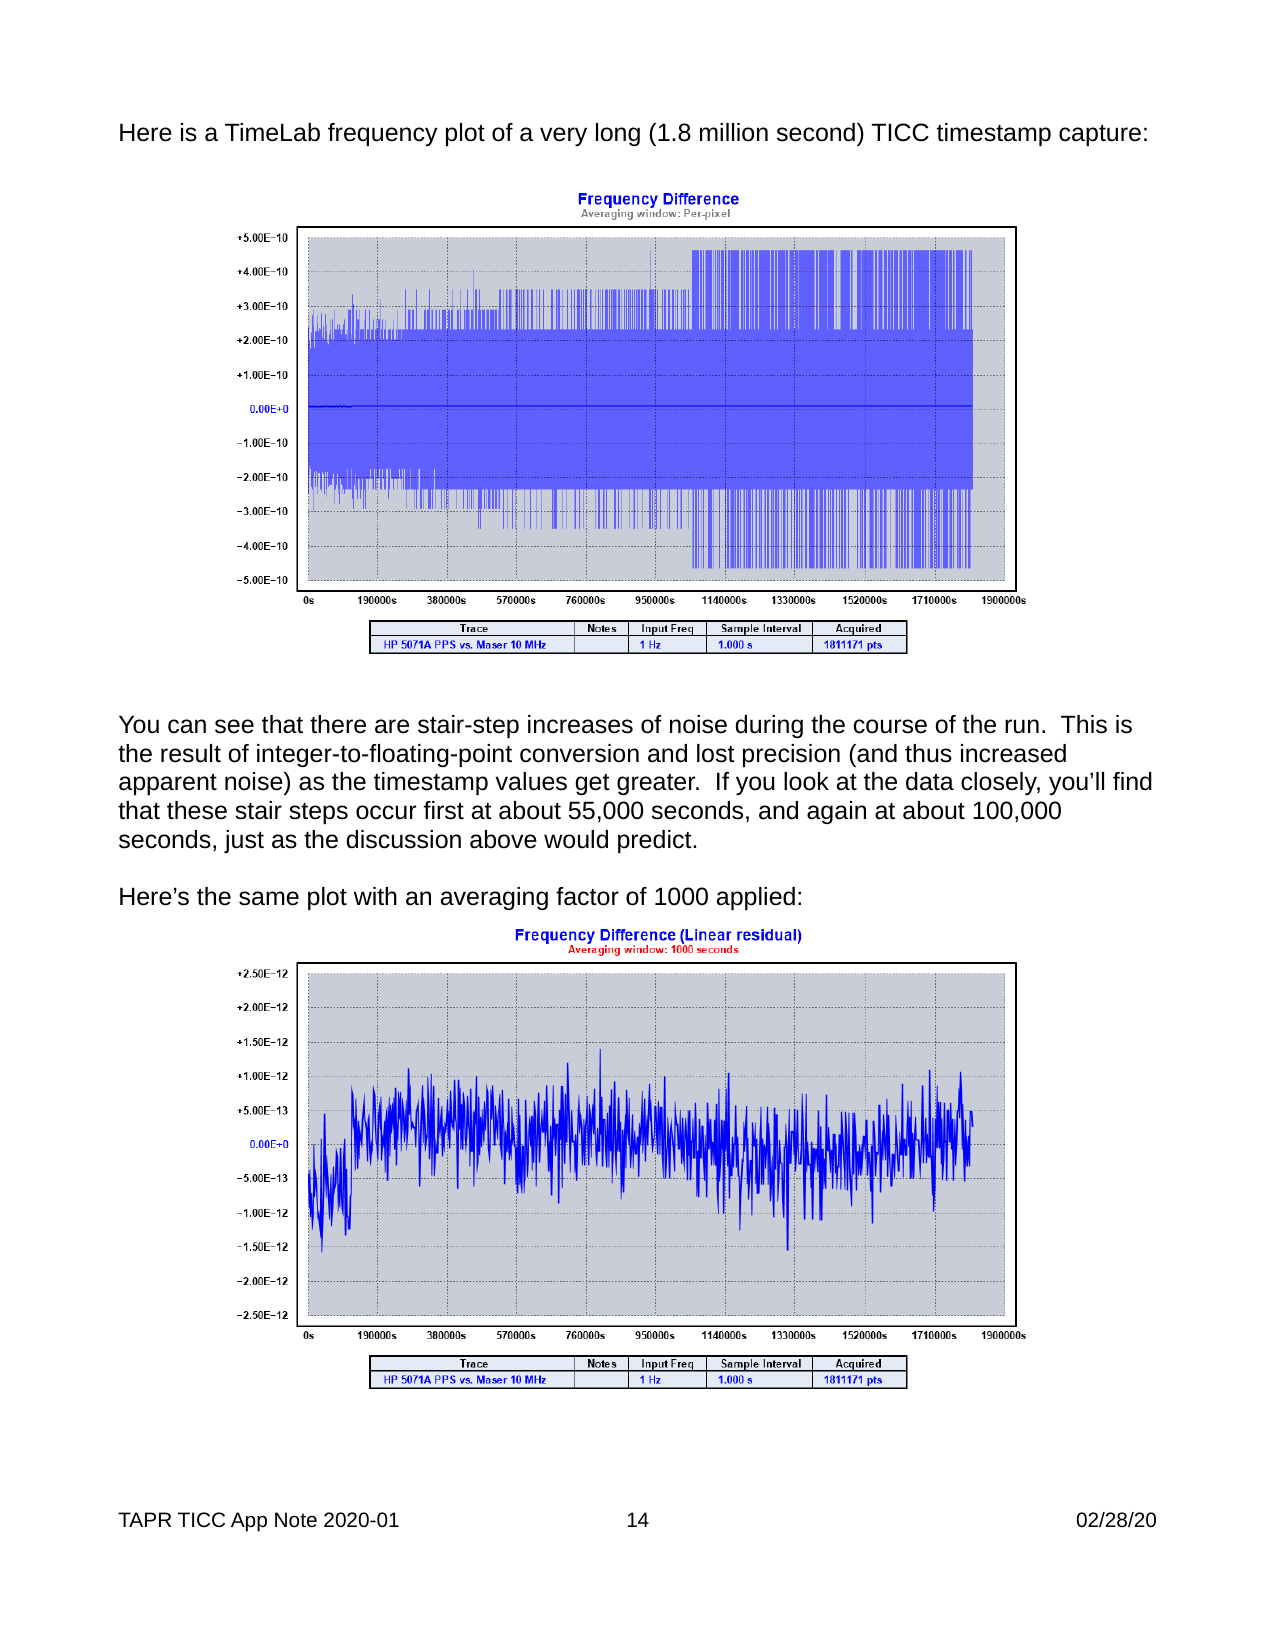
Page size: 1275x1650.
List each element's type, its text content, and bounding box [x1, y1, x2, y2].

picture [225, 175, 1050, 682]
text You can see that there are stair-step increases of noise during the course of the run. This is the result of integer-to-floating-point conversion and lost precision (and thus increased apparent noise) as the timestamp values get greater. If you look at the data closely, you’ll find that these stair steps occur first at about 55,000 seconds, and again at about 100,000 seconds, just as the discussion above would predict. [118, 710, 1157, 854]
picture [225, 911, 1050, 1417]
text Here is a TimeLab frequency plot of a very long (1.8 million second) TICC timestamp capture: [118, 118, 1157, 147]
text Here’s the same plot with an averaging factor of 1000 applied: [118, 882, 1157, 911]
